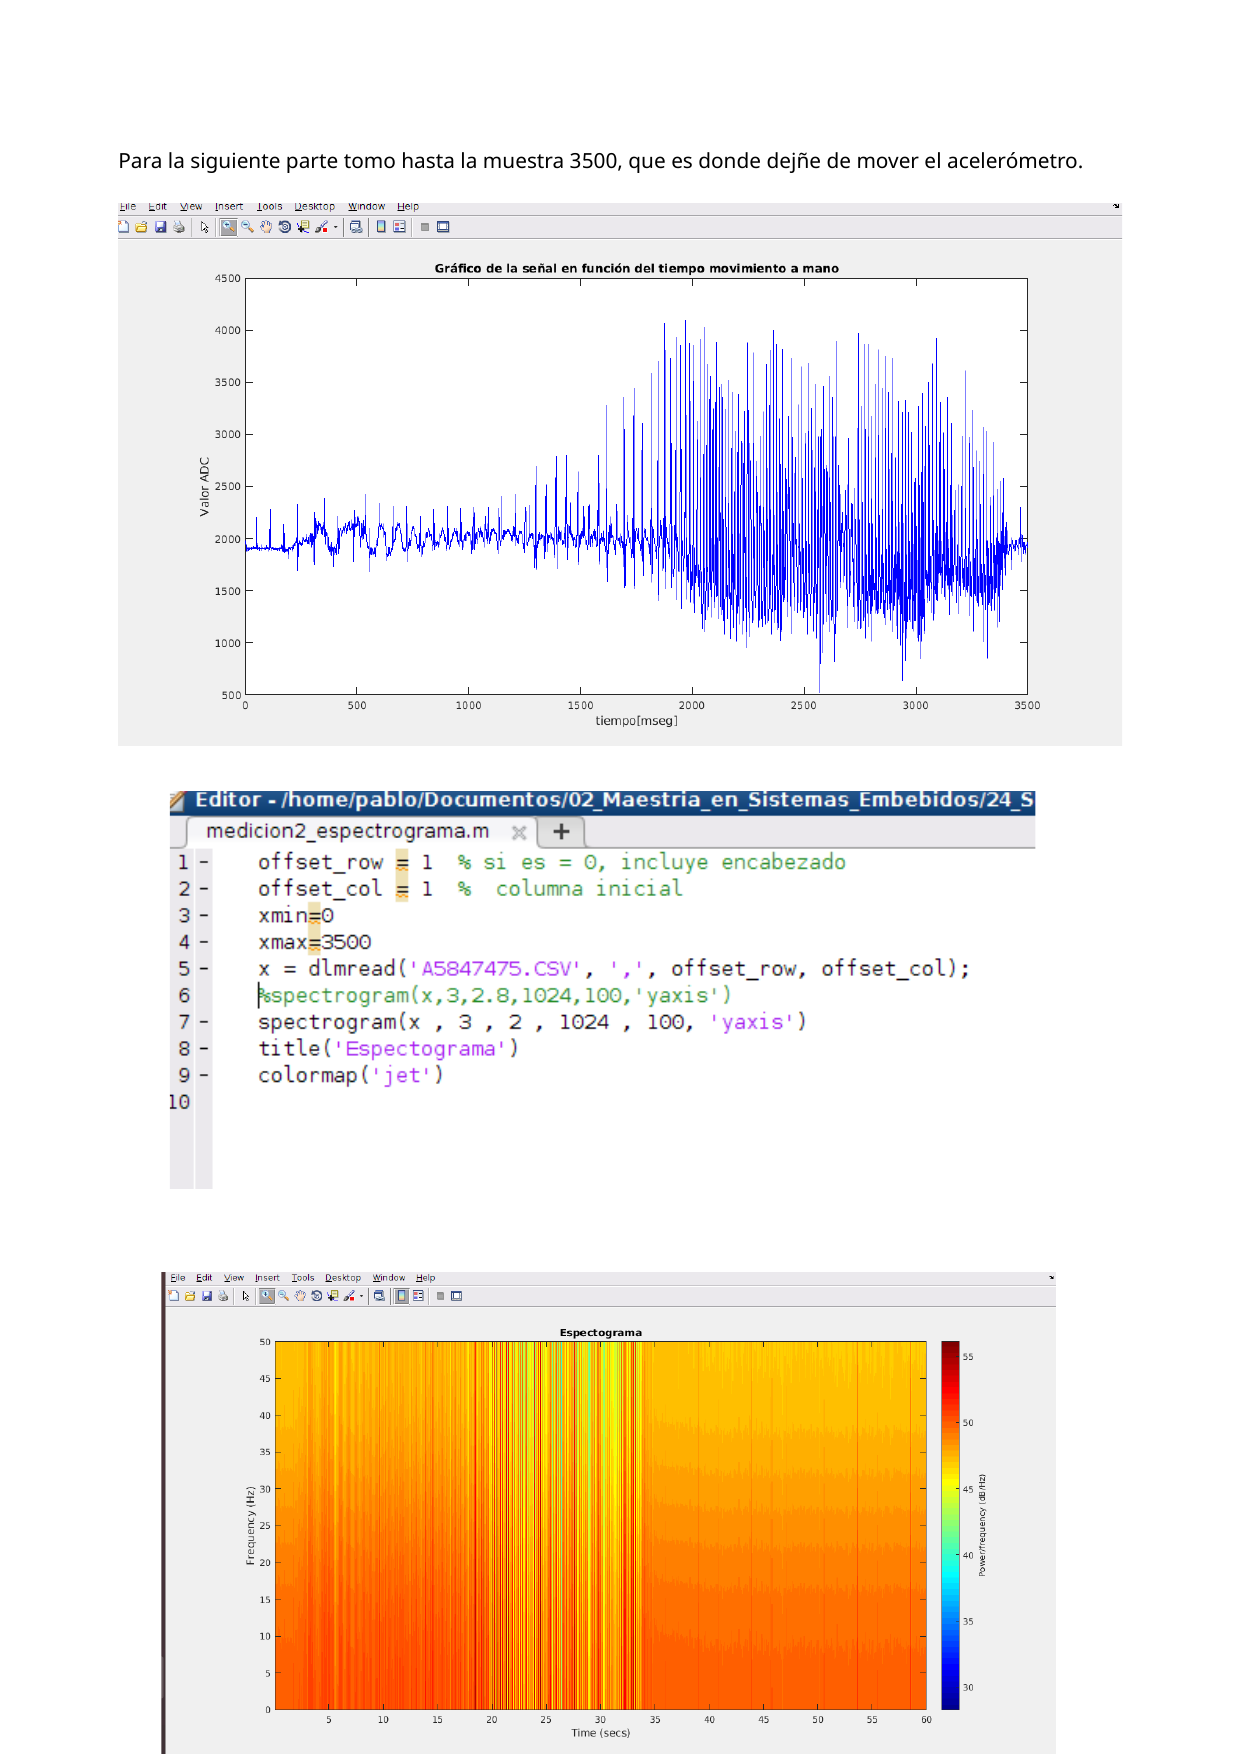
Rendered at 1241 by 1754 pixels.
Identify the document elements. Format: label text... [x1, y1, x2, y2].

picture [161, 1272, 1056, 1754]
picture [118, 203, 1123, 746]
text Para la siguiente parte tomo hasta la muestra 3500, que es donde dejñe de mover el acelerómetro. [118, 146, 1122, 175]
picture [169, 791, 1036, 1189]
